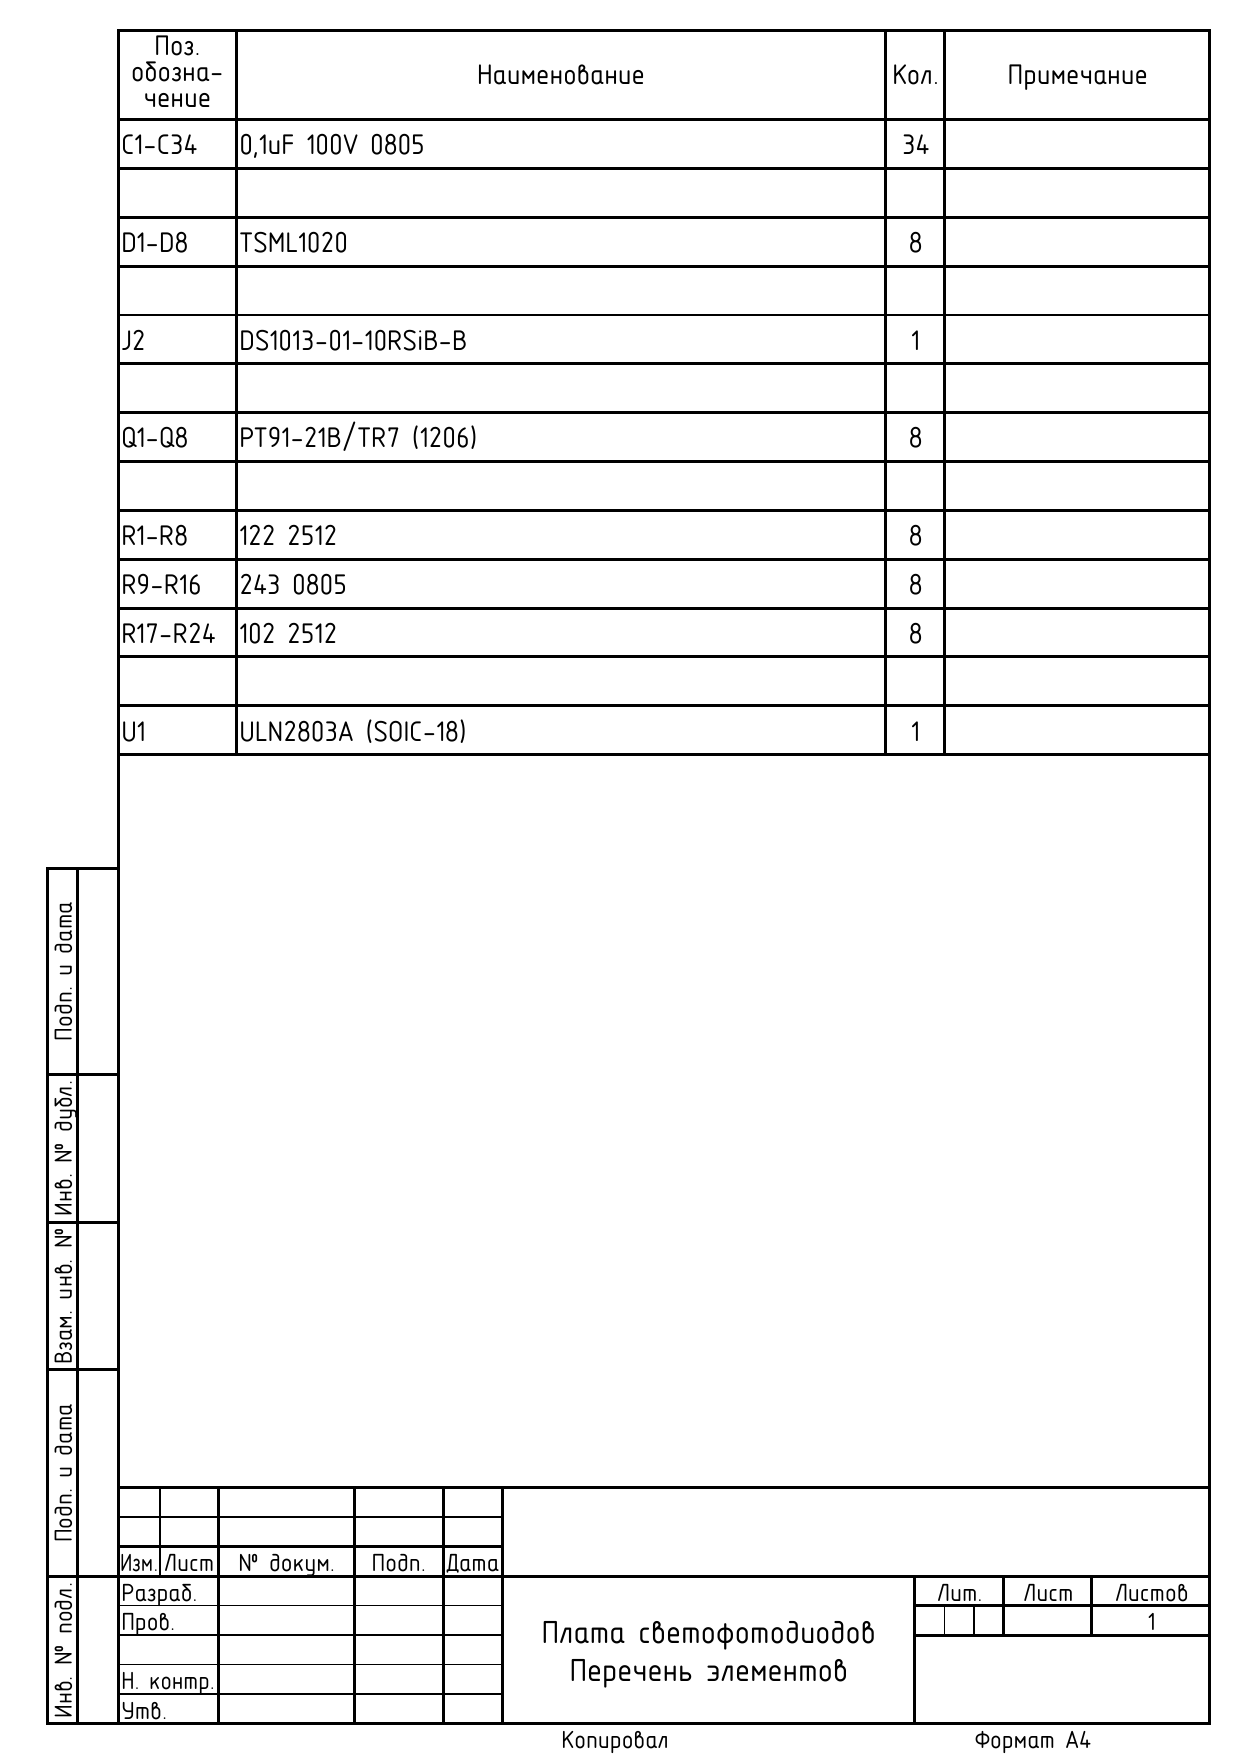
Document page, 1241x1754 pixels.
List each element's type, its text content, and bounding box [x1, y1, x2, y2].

table_header Наименование [238, 30, 884, 118]
table_cell [118, 268, 235, 313]
table_cell 8 [887, 414, 943, 460]
table_cell [238, 658, 884, 704]
table_cell J2 [118, 316, 235, 362]
table_cell [887, 170, 943, 216]
table_cell [238, 170, 884, 216]
table_cell 8 [887, 610, 943, 655]
table_cell [946, 121, 1211, 167]
table_cell 1 [887, 316, 943, 362]
table_cell 34 [887, 121, 943, 167]
table_cell [946, 610, 1211, 655]
table_cell [946, 414, 1211, 460]
table_cell [946, 707, 1211, 753]
table_cell 1 [887, 707, 943, 753]
table_header Поз. обозна- чение [118, 30, 235, 118]
table_cell Q1-Q8 [118, 414, 235, 460]
table_cell PT91-21B/TR7 (1206) [238, 414, 884, 460]
table_cell [946, 365, 1211, 411]
table_cell U1 [118, 707, 235, 753]
table_header Кол. [887, 30, 943, 118]
table_cell [946, 512, 1211, 558]
table_cell [946, 268, 1211, 313]
table_cell 8 [887, 561, 943, 607]
table_cell [887, 268, 943, 313]
table_cell [118, 365, 235, 411]
table_cell [238, 268, 884, 313]
table_cell D1-D8 [118, 219, 235, 264]
table_cell [887, 365, 943, 411]
table_cell [238, 463, 884, 509]
table_cell 8 [887, 512, 943, 558]
table_cell [118, 170, 235, 216]
table_cell ULN2803A (SOIC-18) [238, 707, 884, 753]
table_cell [946, 316, 1211, 362]
table_cell [238, 365, 884, 411]
table_cell R17-R24 [118, 610, 235, 655]
table_cell 122 2512 [238, 512, 884, 558]
table_cell [118, 658, 235, 704]
table_cell 0,1uF 100V 0805 [238, 121, 884, 167]
table_cell [946, 658, 1211, 704]
table_cell C1-C34 [118, 121, 235, 167]
table_cell [887, 658, 943, 704]
table_cell [946, 561, 1211, 607]
table_cell 8 [887, 219, 943, 264]
table_cell [118, 463, 235, 509]
table_cell TSML1020 [238, 219, 884, 264]
table_cell 243 0805 [238, 561, 884, 607]
table_cell R9-R16 [118, 561, 235, 607]
table_cell DS1013-01-10RSiB-B [238, 316, 884, 362]
table_header Примечание [946, 30, 1211, 118]
table_cell R1-R8 [118, 512, 235, 558]
table_cell [946, 219, 1211, 264]
table_cell [946, 463, 1211, 509]
table_cell 102 2512 [238, 610, 884, 655]
table_cell [946, 170, 1211, 216]
table_cell [887, 463, 943, 509]
